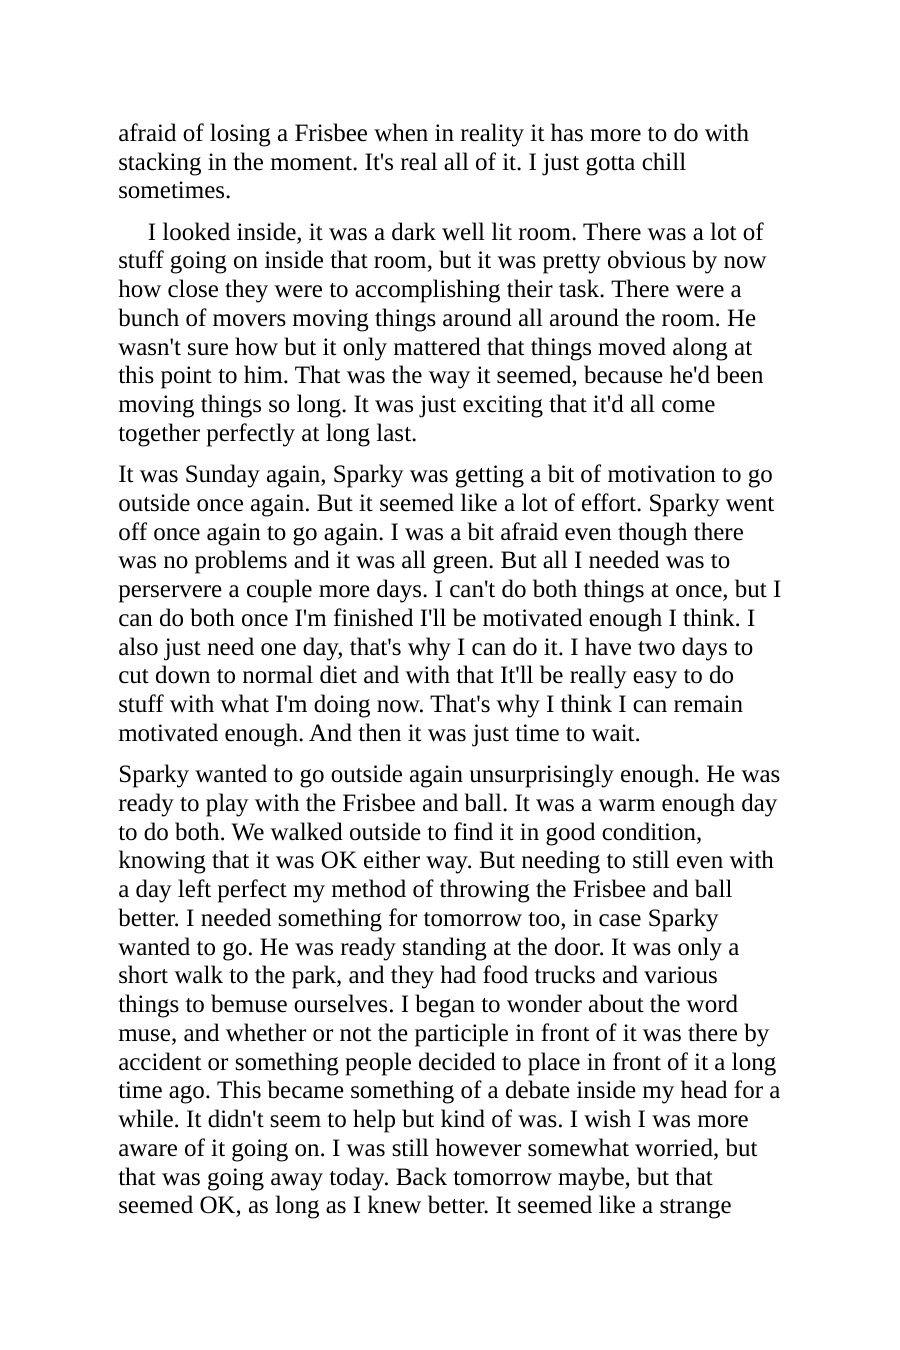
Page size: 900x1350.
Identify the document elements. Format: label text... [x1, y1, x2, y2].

text afraid of losing a Frisbee when in reality it has more to do with stacking in the moment. It's real all of it. I just gotta chill sometimes. [118, 118, 782, 204]
text It was Sunday again, Sparky was getting a bit of motivation to go outside once again. But it seemed like a lot of effort. Sparky went off once again to go again. I was a bit afraid even though there was no problems and it was all green. But all I needed was to perservere a couple more days. I can't do both things at once, but I can do both once I'm finished I'll be motivated enough I think. I also just need one day, that's why I can do it. I have two days to cut down to normal diet and with that It'll be really easy to do stuff with what I'm doing now. That's why I think I can remain motivated enough. And then it was just time to wait. [118, 459, 782, 747]
text I looked inside, it was a dark well lit room. There was a lot of stuff going on inside that room, but it was pretty obvious by now how close they were to accomplishing their task. There were a bunch of movers moving things around all around the room. He wasn't sure how but it only mattered that things moved along at this point to him. That was the way it seemed, because he'd been moving things so long. It was just exciting that it'd all come together perfectly at long last. [118, 217, 782, 447]
text Sparky wanted to go outside again unsurprisingly enough. He was ready to play with the Frisbee and ball. It was a warm enough day to do both. We walked outside to find it in good condition, knowing that it was OK either way. But needing to still even with a day left perfect my method of throwing the Frisbee and ball better. I needed something for tomorrow too, in case Sparky wanted to go. He was ready standing at the door. It was only a short walk to the park, and they had food trucks and various things to bemuse ourselves. I began to wonder about the word muse, and whether or not the participle in front of it was there by accident or something people decided to place in front of it a long time ago. This became something of a debate inside my head for a while. It didn't seem to help but kind of was. I wish I was more aware of it going on. I was still however somewhat worried, but that was going away today. Back tomorrow maybe, but that seemed OK, as long as I knew better. It seemed like a strange [118, 759, 782, 1219]
